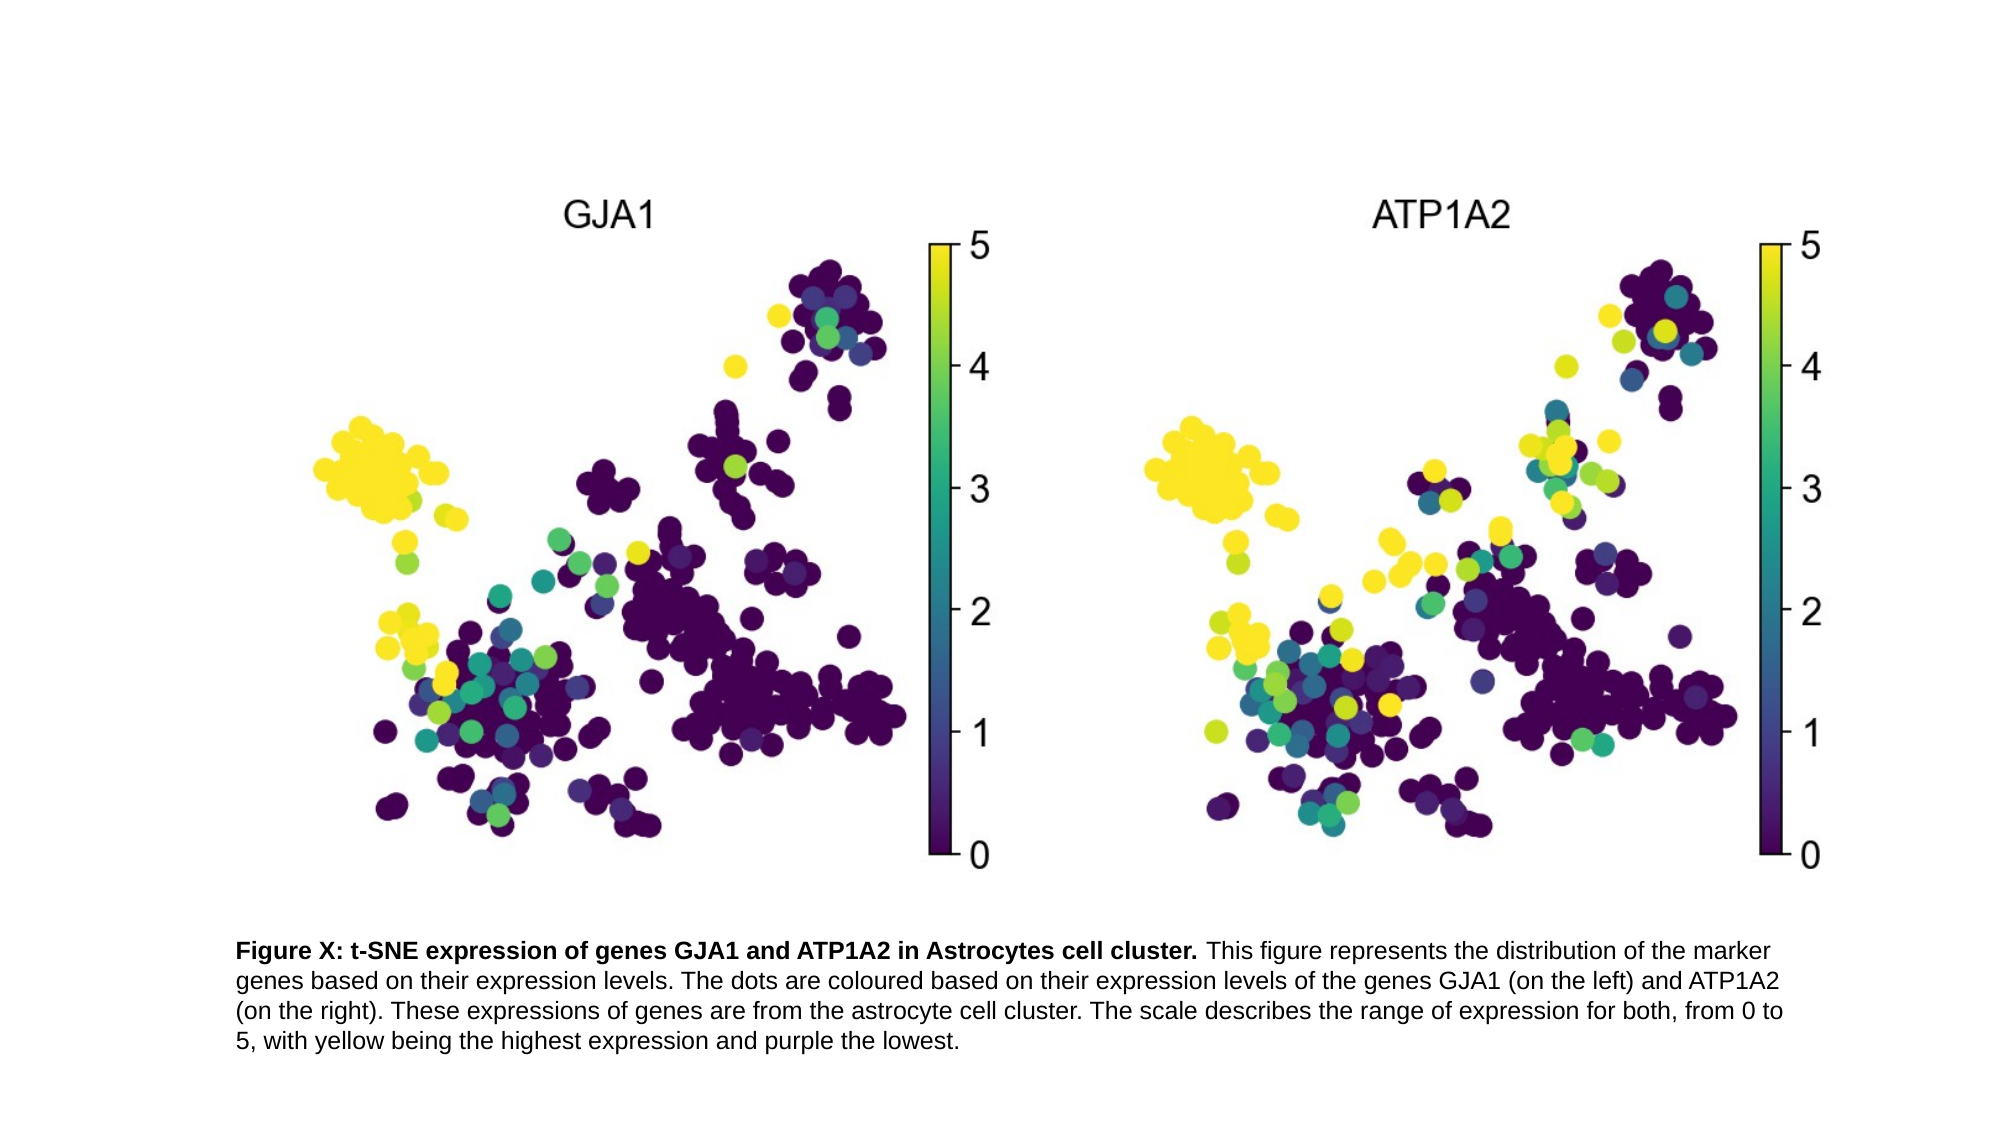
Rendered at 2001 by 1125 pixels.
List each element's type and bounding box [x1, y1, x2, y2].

picture [277, 181, 1840, 895]
